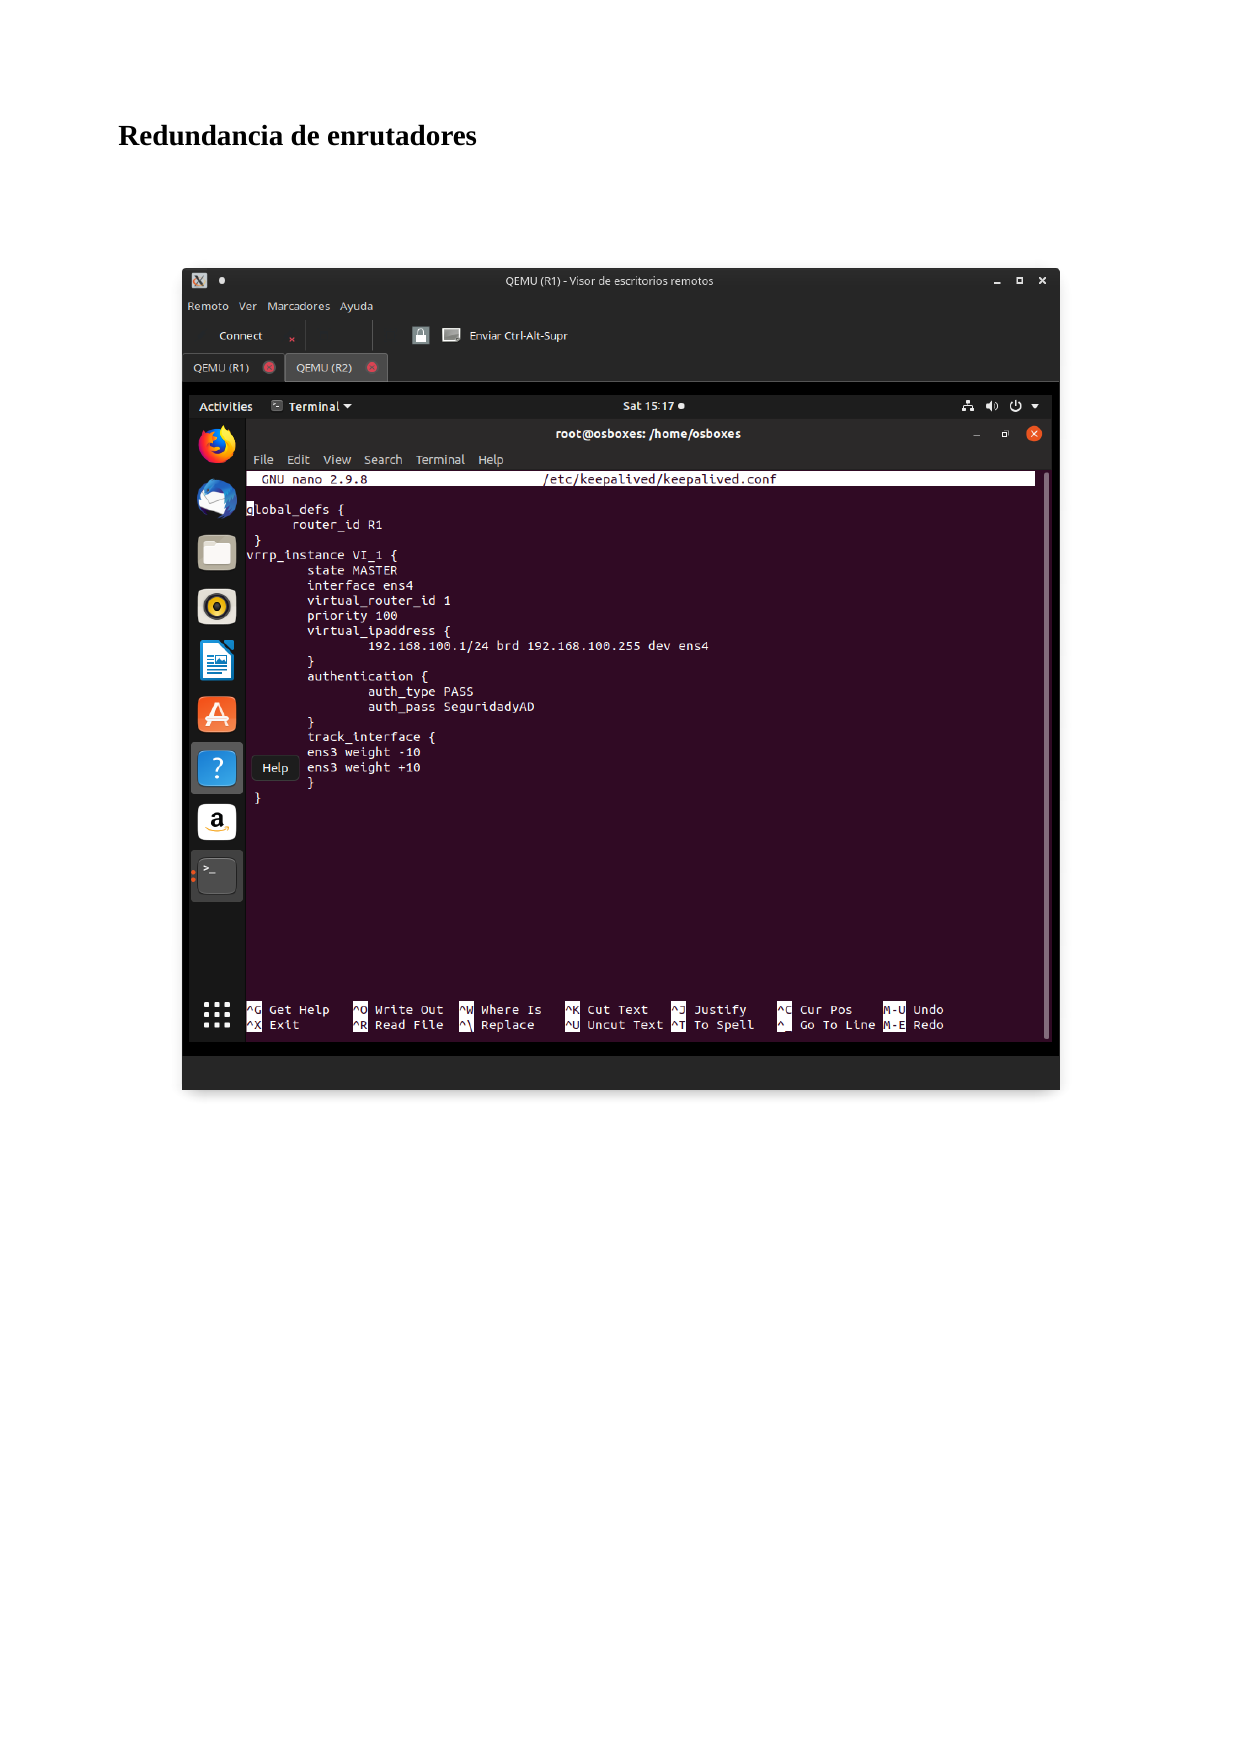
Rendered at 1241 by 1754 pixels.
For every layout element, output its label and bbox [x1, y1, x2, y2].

picture [118, 238, 1123, 1161]
